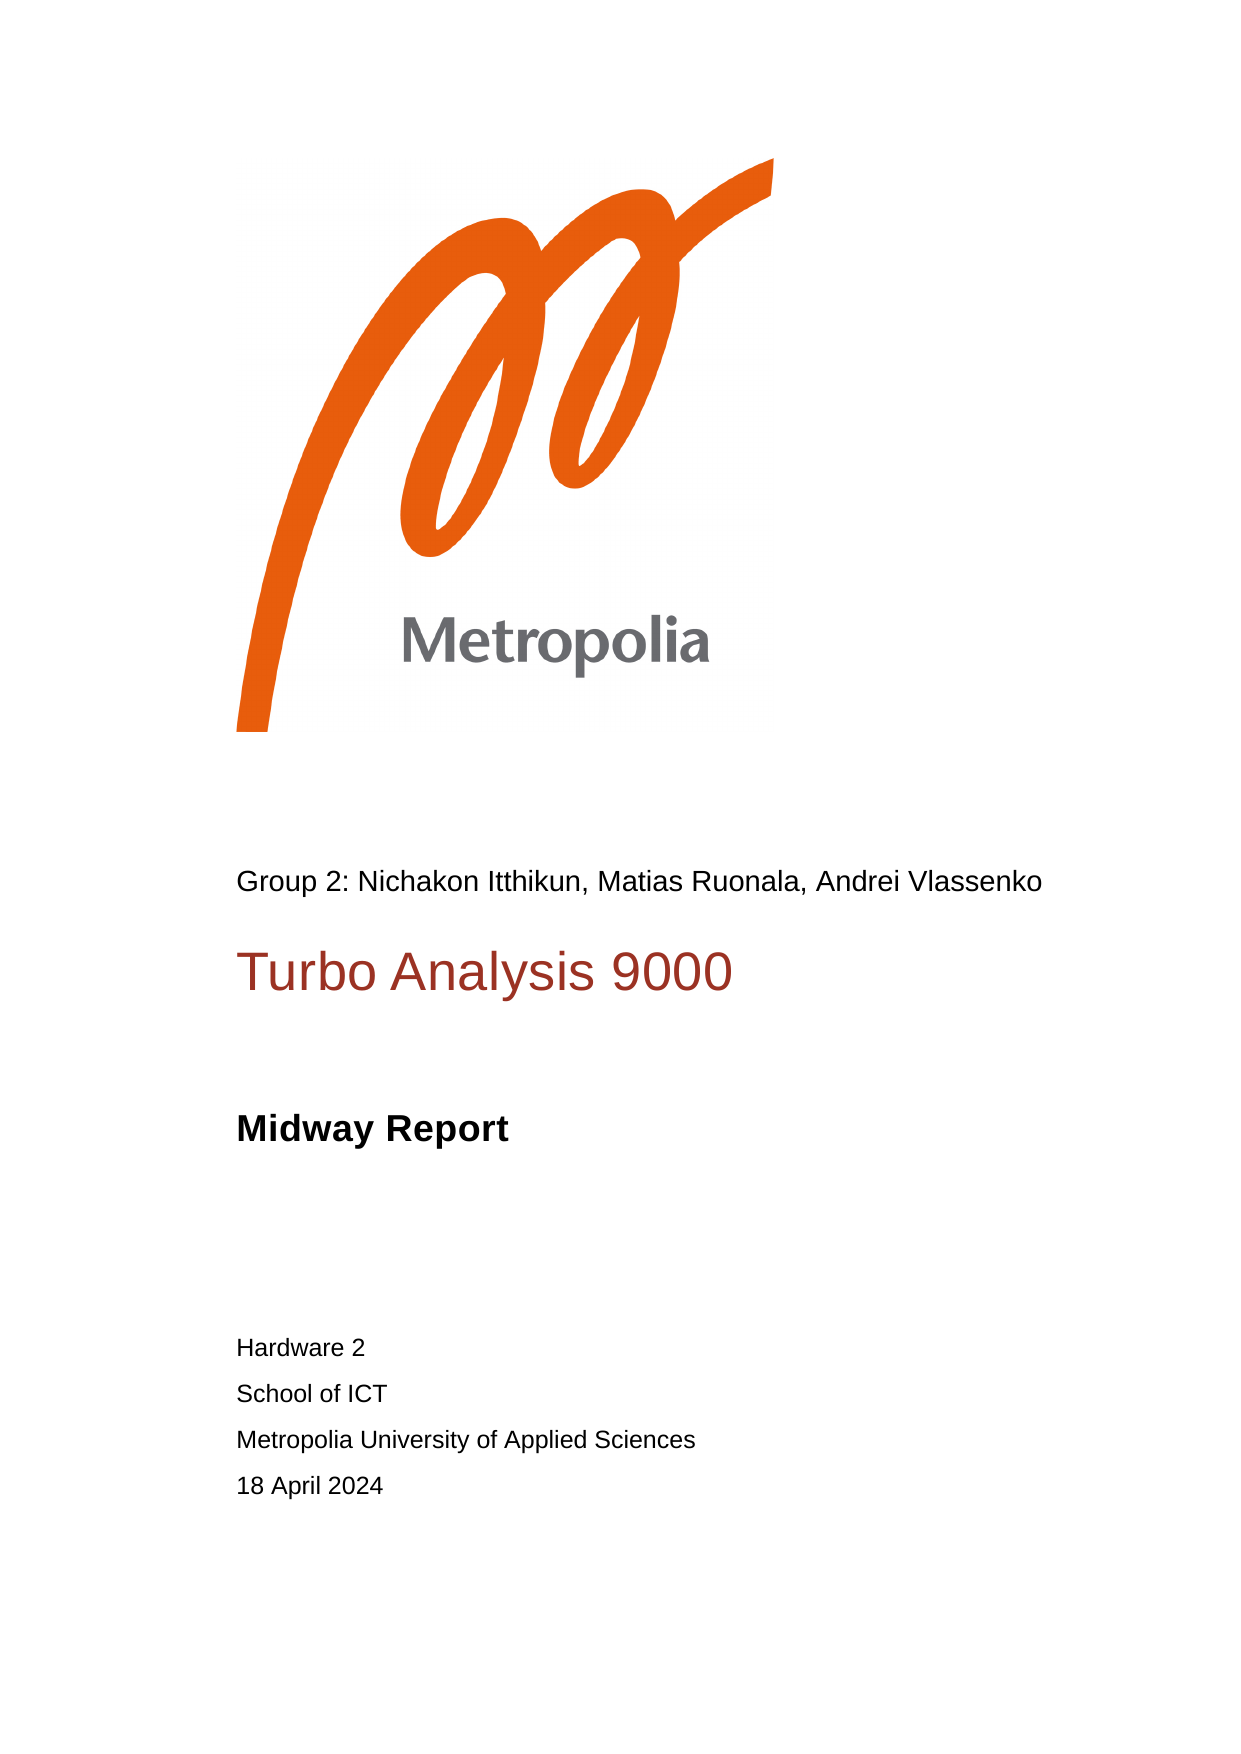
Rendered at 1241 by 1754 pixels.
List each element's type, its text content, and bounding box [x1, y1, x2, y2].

text School of ICT [236, 1366, 1122, 1412]
text Hardware 2 [236, 1320, 1122, 1366]
picture [236, 158, 774, 732]
subtitle Midway Report [236, 1106, 1122, 1149]
text Metropolia University of Applied Sciences [236, 1412, 1122, 1458]
title Turbo Analysis 9000 [236, 939, 1122, 1002]
text Group 2: Nichakon Itthikun, Matias Ruonala, Andrei Vlassenko [236, 864, 1122, 898]
text 18 April 2024 [236, 1458, 1122, 1503]
